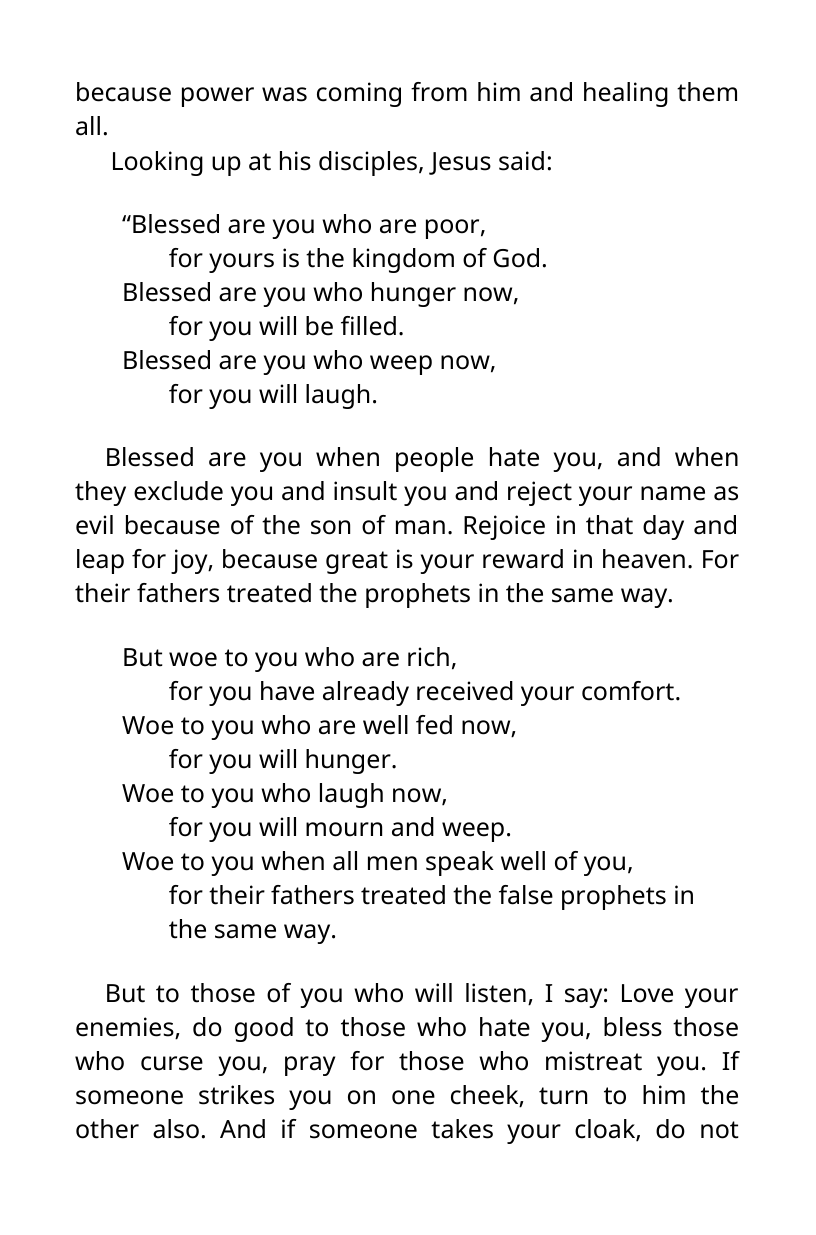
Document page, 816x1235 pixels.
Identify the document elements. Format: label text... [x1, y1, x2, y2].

text Looking up at his disciples, Jesus said: [75, 143, 740, 177]
text for you will hunger. [169, 742, 740, 776]
text But woe to you who are rich, [122, 639, 740, 673]
text for you will be filled. [169, 308, 740, 343]
text Blessed are you who weep now, [122, 343, 740, 377]
text Woe to you when all men speak well of you, [122, 844, 740, 878]
text for yours is the kingdom of God. [169, 240, 740, 274]
text Woe to you who laugh now, [122, 776, 740, 810]
text Blessed are you who hunger now, [122, 274, 740, 308]
text for you will mourn and weep. [169, 810, 740, 844]
text “Blessed are you who are poor, [122, 206, 740, 240]
text for their fathers treated the false prophets in the same way. [169, 878, 740, 946]
text But to those of you who will listen, I say: Love your enemies, do good to those who hate you, bless those who curse you, pray for those who mistreat you. If someone strikes you on one cheek, turn to him the other also. And if someone takes your cloak, do not [75, 975, 740, 1146]
text Blessed are you when people hate you, and when they exclude you and insult you and reject your name as evil because of the son of man. Rejoice in that day and leap for joy, because great is your reward in heaven. For their fathers treated the prophets in the same way. [75, 440, 740, 610]
text for you have already received your comfort. [169, 673, 740, 707]
text for you will laugh. [169, 377, 740, 411]
text because power was coming from him and healing them all. [75, 75, 740, 143]
text Woe to you who are well fed now, [122, 707, 740, 742]
